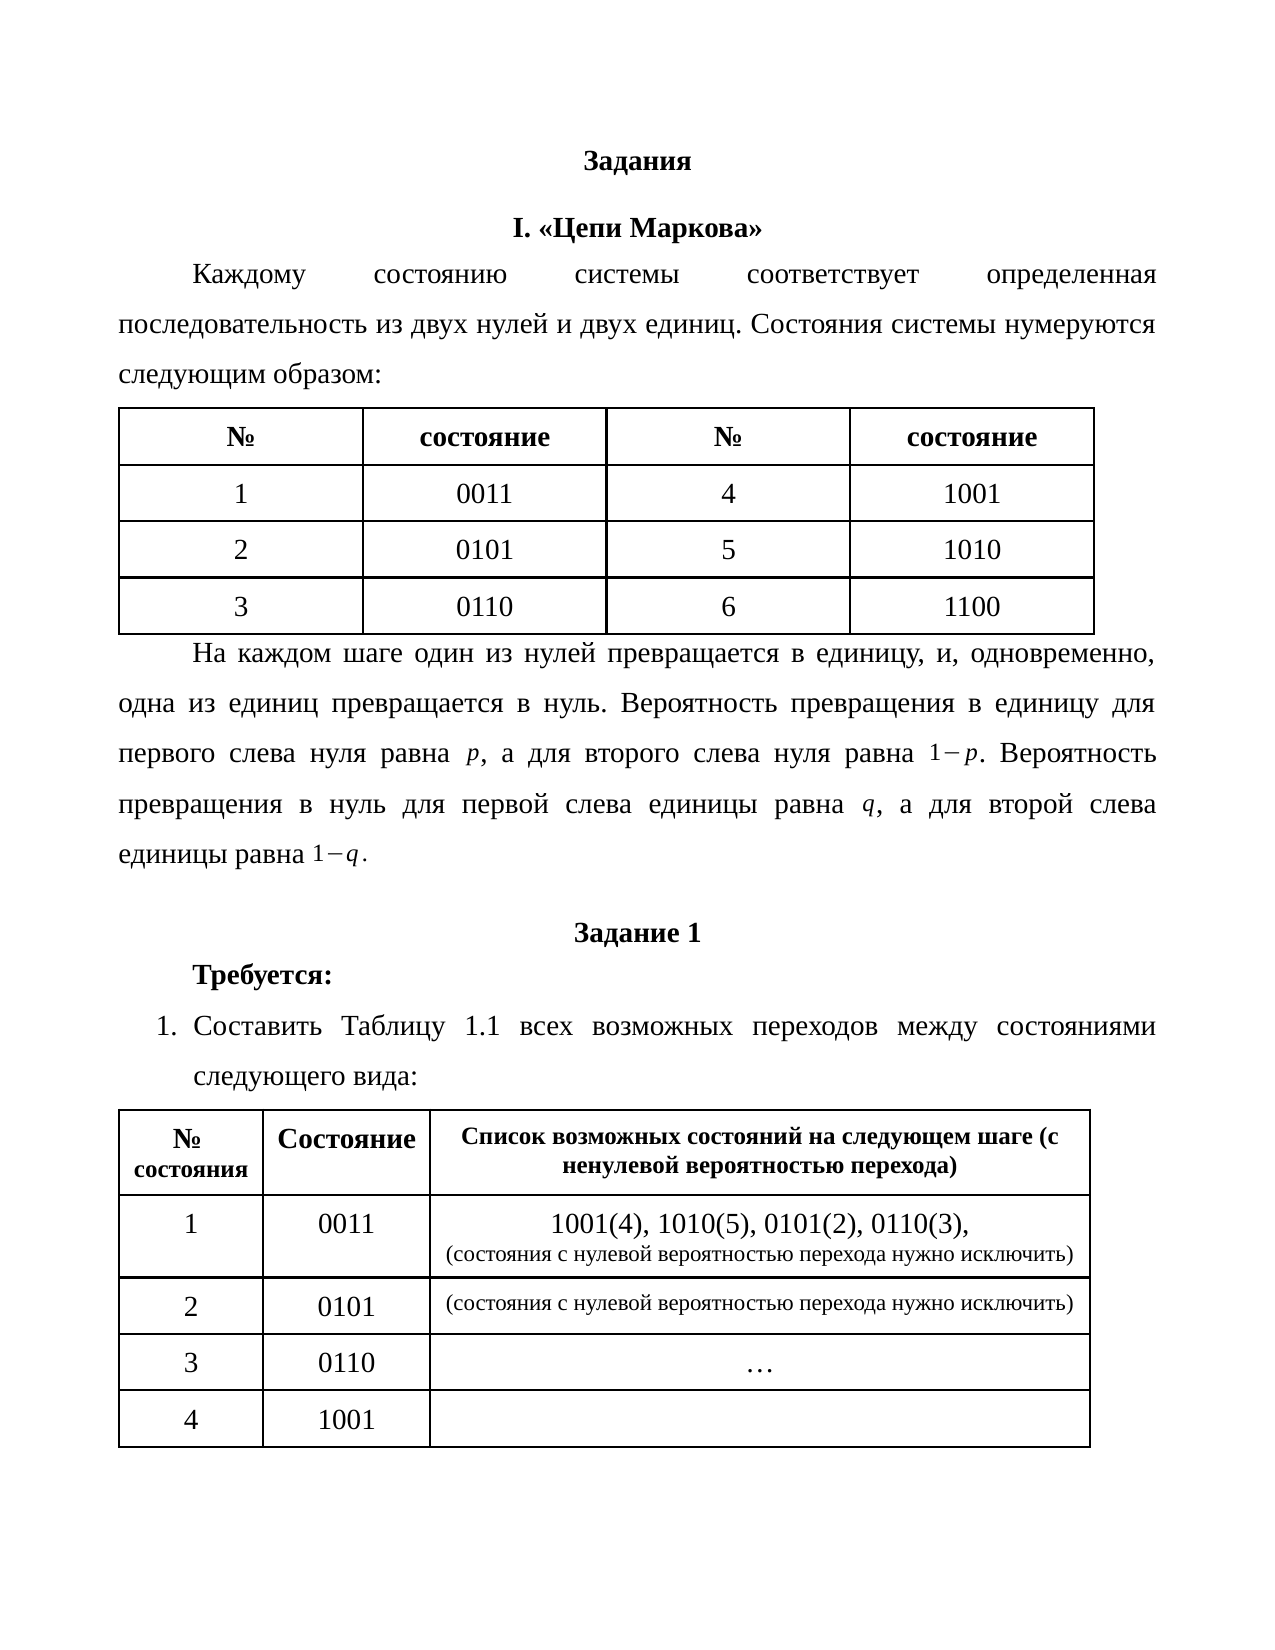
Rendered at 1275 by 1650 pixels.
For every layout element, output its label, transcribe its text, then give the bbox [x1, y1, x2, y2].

subtitle Задание 1 [118, 916, 1157, 949]
table_cell 2 [120, 522, 362, 576]
table_cell 0110 [364, 579, 605, 633]
text Каждому состоянию системы соответствует определенная последовательность из двух нулей и двух единиц. Состояния системы нумеруются следующим образом: [118, 256, 1157, 390]
table_header № [608, 409, 849, 463]
table_cell [431, 1391, 1089, 1446]
text На каждом шаге один из нулей превращается в единицу, и, одновременно, одна из единиц превращается в нуль. Вероятность превращения в единицу для первого слева нуля равна , а для второго слева нуля равна . Вероятность превращения в нуль для первой слева единицы равна , а для второй слева единицы равна [118, 635, 1157, 870]
table_cell 0011 [264, 1196, 429, 1276]
list Составить Таблицу 1.1 всех возможных переходов между состояниями следующего вида: [156, 1008, 1157, 1092]
table_header состояние [851, 409, 1093, 463]
subtitle Задания [118, 143, 1157, 177]
table_cell … [431, 1335, 1089, 1389]
table_cell 2 [120, 1279, 262, 1333]
text Требуется: [118, 957, 1157, 991]
table_header № [120, 409, 362, 463]
table_cell 1001(4), 1010(5), 0101(2), 0110(3), (состояния с нулевой вероятностью перехода нужно исключить) [431, 1196, 1089, 1276]
table_cell (состояния с нулевой вероятностью перехода нужно исключить) [431, 1279, 1089, 1333]
table_cell 4 [120, 1391, 262, 1446]
table_cell 3 [120, 579, 362, 633]
table_cell 0011 [364, 466, 605, 520]
table_cell 1001 [851, 466, 1093, 520]
table_cell 6 [608, 579, 849, 633]
table_cell 1010 [851, 522, 1093, 576]
table_cell 1 [120, 466, 362, 520]
table_cell 0110 [264, 1335, 429, 1389]
table_cell 1001 [264, 1391, 429, 1446]
table_cell 3 [120, 1335, 262, 1389]
subtitle I. «Цепи Маркова» [118, 210, 1157, 243]
table_cell 5 [608, 522, 849, 576]
table_header состояние [364, 409, 605, 463]
table_cell 1100 [851, 579, 1093, 633]
table_cell 0101 [264, 1279, 429, 1333]
table_cell 1 [120, 1196, 262, 1276]
table_cell 0101 [364, 522, 605, 576]
table_header Список возможных состояний на следующем шаге (с ненулевой вероятностью перехода) [431, 1111, 1089, 1194]
table_header Состояние [264, 1111, 429, 1194]
table_header № состояния [120, 1111, 262, 1194]
table_cell 4 [608, 466, 849, 520]
